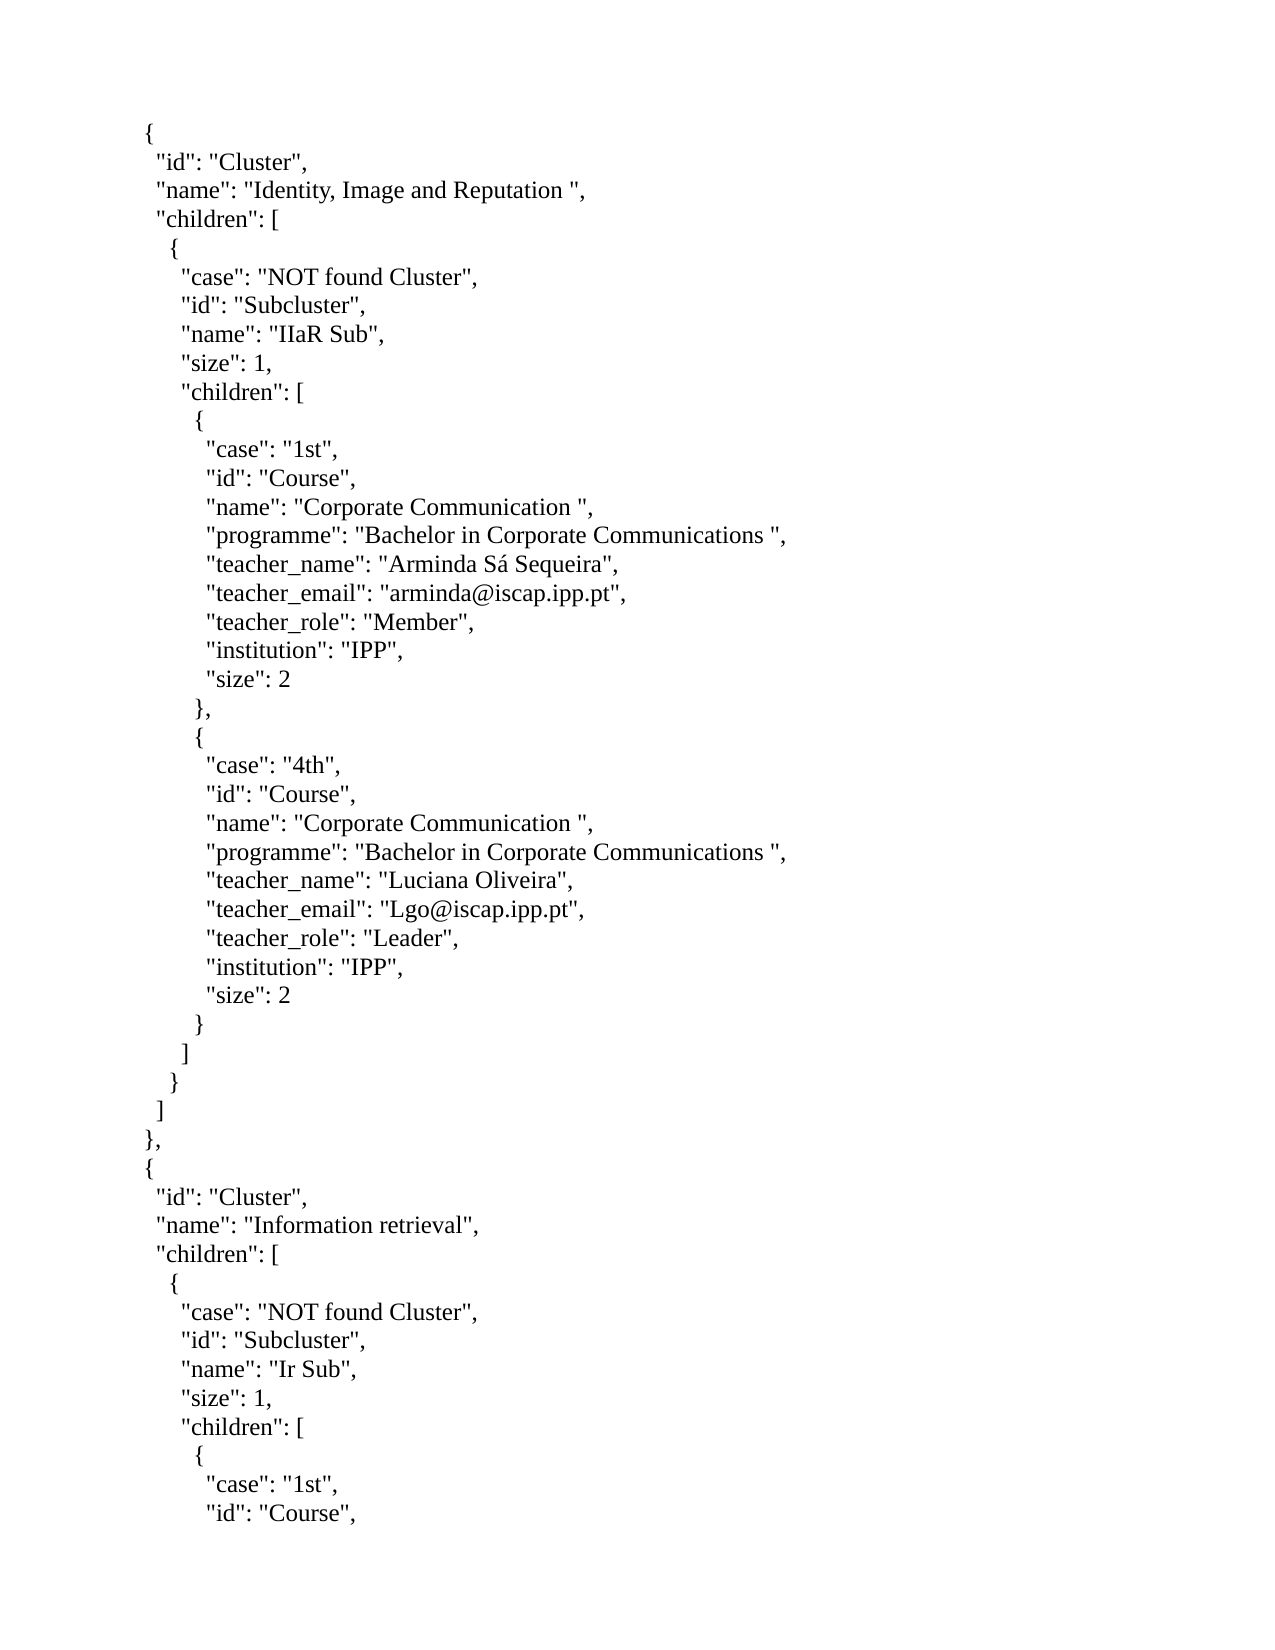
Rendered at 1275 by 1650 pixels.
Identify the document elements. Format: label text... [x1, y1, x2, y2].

text }, [118, 693, 1157, 722]
text } [118, 1067, 1157, 1096]
text "name": "IIaR Sub", [118, 319, 1157, 348]
text "id": "Subcluster", [118, 1326, 1157, 1354]
text "size": 2 [118, 981, 1157, 1009]
text "name": "Information retrieval", [118, 1211, 1157, 1239]
text "id": "Cluster", [118, 147, 1157, 176]
text { [118, 722, 1157, 751]
text "name": "Identity, Image and Reputation ", [118, 176, 1157, 204]
text "teacher_email": "arminda@iscap.ipp.pt", [118, 578, 1157, 607]
text "children": [ [118, 1239, 1157, 1268]
text "children": [ [118, 204, 1157, 233]
text { [118, 1153, 1157, 1182]
text "children": [ [118, 377, 1157, 406]
text ] [118, 1096, 1157, 1124]
text "name": "Corporate Communication ", [118, 808, 1157, 837]
text "size": 1, [118, 348, 1157, 377]
text "teacher_role": "Leader", [118, 923, 1157, 952]
text "teacher_role": "Member", [118, 607, 1157, 636]
text "id": "Course", [118, 1498, 1157, 1527]
text "name": "Ir Sub", [118, 1354, 1157, 1383]
text } [118, 1009, 1157, 1038]
text "size": 1, [118, 1383, 1157, 1412]
text "teacher_email": "Lgo@iscap.ipp.pt", [118, 894, 1157, 923]
text { [118, 406, 1157, 434]
text "size": 2 [118, 664, 1157, 693]
text "name": "Corporate Communication ", [118, 492, 1157, 521]
text "id": "Subcluster", [118, 291, 1157, 319]
text "case": "1st", [118, 1469, 1157, 1498]
text "programme": "Bachelor in Corporate Communications ", [118, 837, 1157, 866]
text { [118, 1441, 1157, 1469]
text { [118, 1268, 1157, 1297]
text "institution": "IPP", [118, 952, 1157, 981]
text "case": "NOT found Cluster", [118, 1297, 1157, 1326]
text }, [118, 1124, 1157, 1153]
text "id": "Course", [118, 779, 1157, 808]
text "id": "Course", [118, 463, 1157, 492]
text "programme": "Bachelor in Corporate Communications ", [118, 521, 1157, 549]
text { [118, 118, 1157, 147]
text "teacher_name": "Arminda Sá Sequeira", [118, 549, 1157, 578]
text "case": "NOT found Cluster", [118, 262, 1157, 291]
text "case": "4th", [118, 751, 1157, 779]
text "teacher_name": "Luciana Oliveira", [118, 866, 1157, 894]
text ] [118, 1038, 1157, 1067]
text "id": "Cluster", [118, 1182, 1157, 1211]
text "children": [ [118, 1412, 1157, 1441]
text "case": "1st", [118, 434, 1157, 463]
text "institution": "IPP", [118, 636, 1157, 664]
text { [118, 233, 1157, 262]
